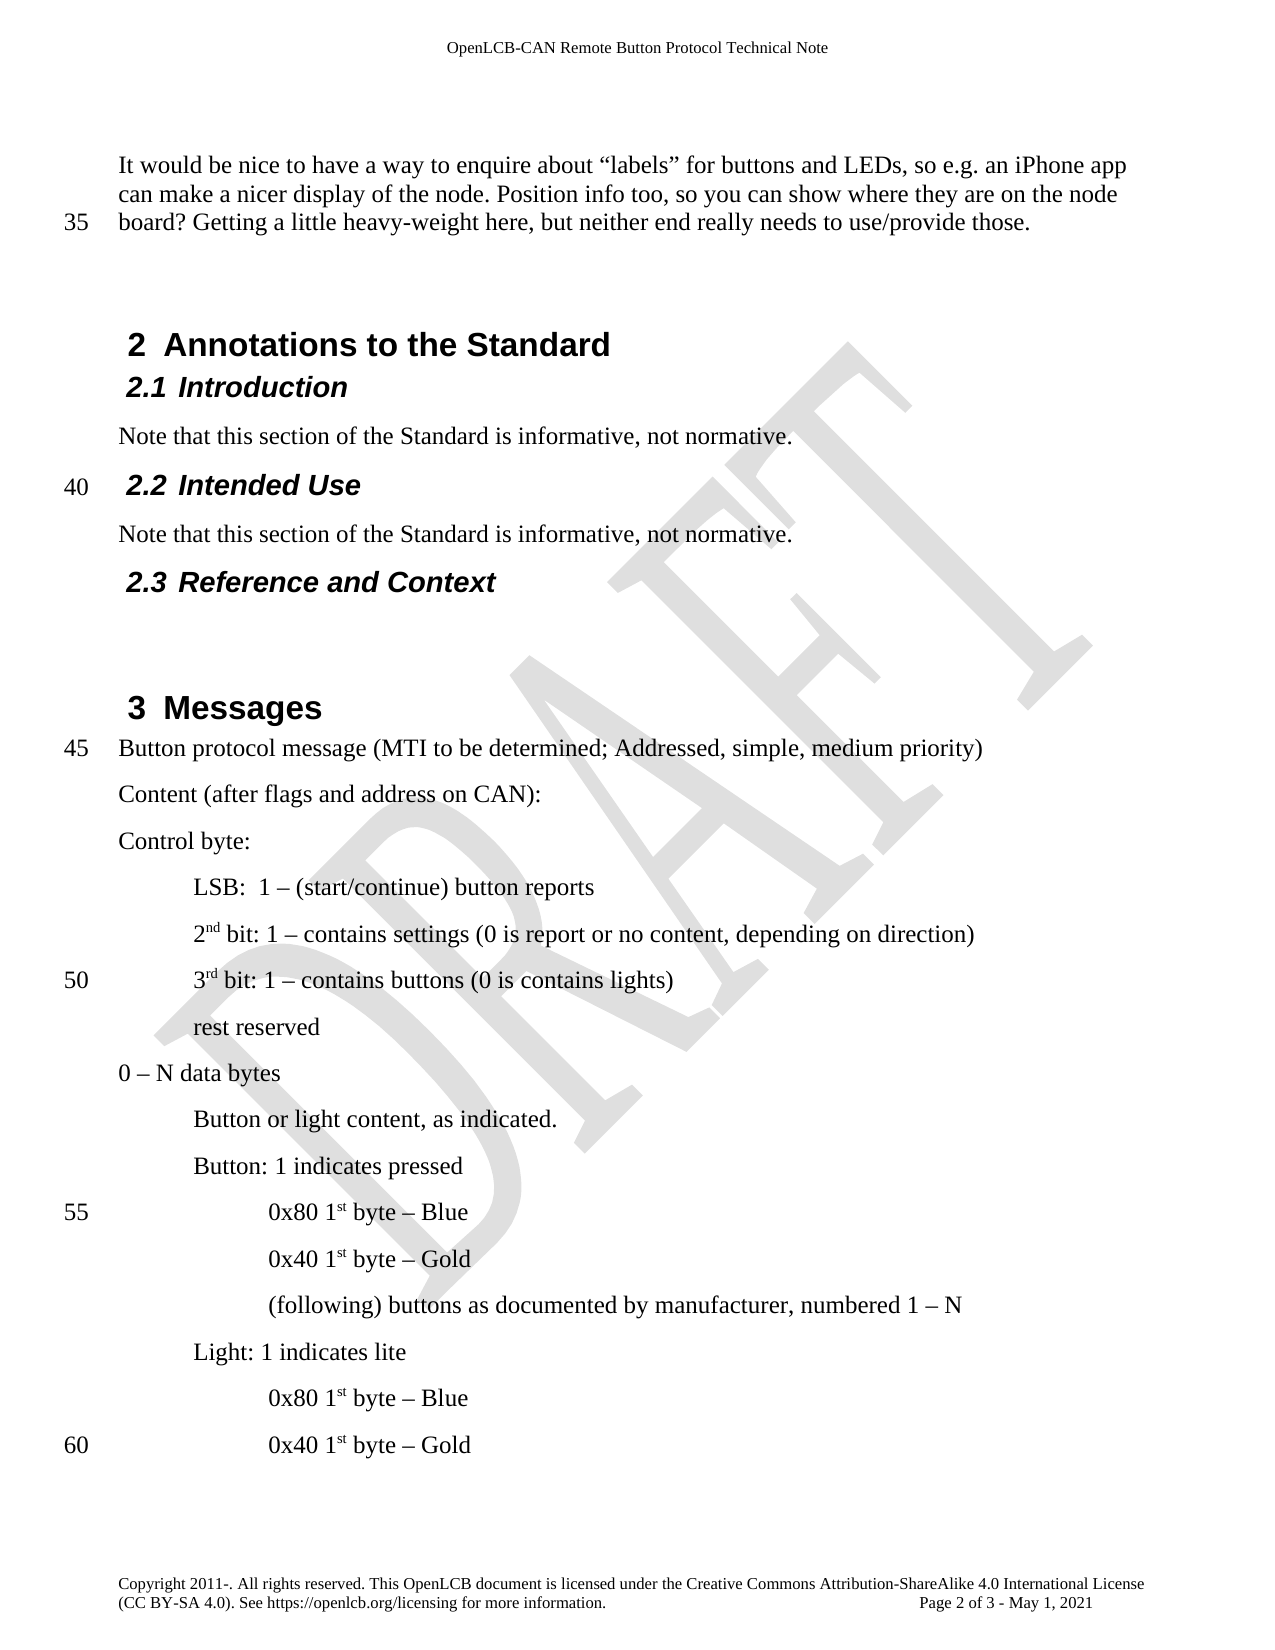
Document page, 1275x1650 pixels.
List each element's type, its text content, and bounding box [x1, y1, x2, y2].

subtitle [580, 688, 787, 727]
text [600, 779, 700, 808]
subtitle [669, 566, 960, 599]
subtitle [878, 370, 1157, 404]
text Note that this section of the Standard is informative, not normative. [680, 519, 768, 548]
text 3rd bit: 1 – contains buttons (0 is contains lights) [350, 965, 457, 994]
text Button protocol message (MTI to be determined; Addressed, simple, medium priority) [568, 733, 633, 762]
text Note that this section of the Standard is informative, not normative. [118, 519, 669, 548]
text LSB: 1 – (start/continue) button reports [839, 872, 1157, 901]
text rest reserved [211, 1012, 393, 1040]
text [373, 828, 463, 854]
text LSB: 1 – (start/continue) button reports [521, 872, 664, 901]
subtitle [547, 703, 582, 727]
subtitle [970, 566, 1157, 599]
text Button or light content, as indicated. [607, 1104, 1157, 1133]
text 0 – N data bytes [254, 1058, 438, 1087]
text 0 – N data bytes [564, 1058, 1157, 1087]
text Content (after flags and address on CAN): [118, 779, 600, 808]
text Button or light content, as indicated. [492, 1104, 584, 1133]
text Button: 1 indicates pressed [347, 1151, 493, 1180]
subtitle [757, 468, 862, 501]
text [695, 826, 766, 854]
text It would be nice to have a way to enquire about “labels” for buttons and LEDs, so e.g. an iPhone app can make a nicer display of the node. Position info too, so you can show where they are on the node board? Getting a little heavy-weight here, but neither end really needs to use/provide those. [118, 150, 1157, 236]
text 0x40 1st byte – Gold [467, 1244, 1157, 1273]
text 2nd bit: 1 – contains settings (0 is report or no content, depending on direction) [541, 919, 696, 947]
text 3rd bit: 1 – contains buttons (0 is contains lights) [118, 965, 223, 994]
subtitle Reference and Context [118, 566, 659, 599]
text rest reserved [411, 1012, 503, 1040]
subtitle Introduction [118, 370, 818, 404]
text 3rd bit: 1 – contains buttons (0 is contains lights) [234, 977, 332, 994]
text Note that this section of the Standard is informative, not normative. [923, 519, 1157, 548]
text Button or light content, as indicated. [300, 1104, 473, 1133]
text 0x40 1st byte – Gold [118, 1244, 426, 1273]
text LSB: 1 – (start/continue) button reports [378, 872, 505, 901]
text 0x40 1st byte – Gold [118, 1430, 1157, 1458]
text 0x80 1st byte – Blue [118, 1197, 379, 1226]
text Control byte: [118, 826, 361, 854]
text Button: 1 indicates pressed [118, 1151, 333, 1180]
text Note that this section of the Standard is informative, not normative. [118, 421, 767, 450]
text LSB: 1 – (start/continue) button reports [118, 872, 364, 901]
subtitle Annotations to the Standard [118, 325, 1157, 364]
text [714, 779, 868, 808]
subtitle [798, 688, 1157, 727]
text rest reserved [700, 1012, 1157, 1040]
text 0x80 1st byte – Blue [118, 1383, 1157, 1412]
text 0x80 1st byte – Blue [393, 1197, 493, 1226]
text 0x80 1st byte – Blue [511, 1197, 1157, 1226]
text 3rd bit: 1 – contains buttons (0 is contains lights) [505, 972, 569, 994]
text (following) buttons as documented by manufacturer, numbered 1 – N [118, 1290, 1157, 1319]
text Button protocol message (MTI to be determined; Addressed, simple, medium priority) [836, 733, 1157, 762]
text rest reserved [118, 1012, 175, 1040]
text [882, 779, 1157, 808]
text rest reserved [518, 1012, 660, 1040]
text 3rd bit: 1 – contains buttons (0 is contains lights) [584, 965, 721, 994]
text Light: 1 indicates lite [118, 1337, 1157, 1366]
text [886, 826, 1157, 854]
text Note that this section of the Standard is informative, not normative. [756, 519, 909, 548]
text [633, 826, 683, 854]
text 2nd bit: 1 – contains settings (0 is report or no content, depending on direction) [118, 919, 410, 947]
text [479, 826, 632, 854]
text Button: 1 indicates pressed [516, 1151, 1157, 1180]
text 2nd bit: 1 – contains settings (0 is report or no content, depending on direction) [698, 919, 1157, 947]
subtitle [823, 374, 894, 404]
text [783, 826, 880, 854]
subtitle [872, 468, 1157, 501]
text LSB: 1 – (start/continue) button reports [670, 872, 816, 901]
subtitle Intended Use [118, 468, 759, 501]
text Button protocol message (MTI to be determined; Addressed, simple, medium priority) [118, 733, 568, 762]
text Note that this section of the Standard is informative, not normative. [825, 421, 1157, 450]
text 0 – N data bytes [456, 1058, 550, 1087]
text 3rd bit: 1 – contains buttons (0 is contains lights) [746, 965, 1157, 994]
text 2nd bit: 1 – contains settings (0 is report or no content, depending on direction) [425, 919, 515, 947]
text Button or light content, as indicated. [118, 1104, 286, 1133]
text 0 – N data bytes [118, 1058, 240, 1087]
text Button protocol message (MTI to be determined; Addressed, simple, medium priority) [646, 733, 822, 762]
subtitle Messages [118, 688, 544, 727]
